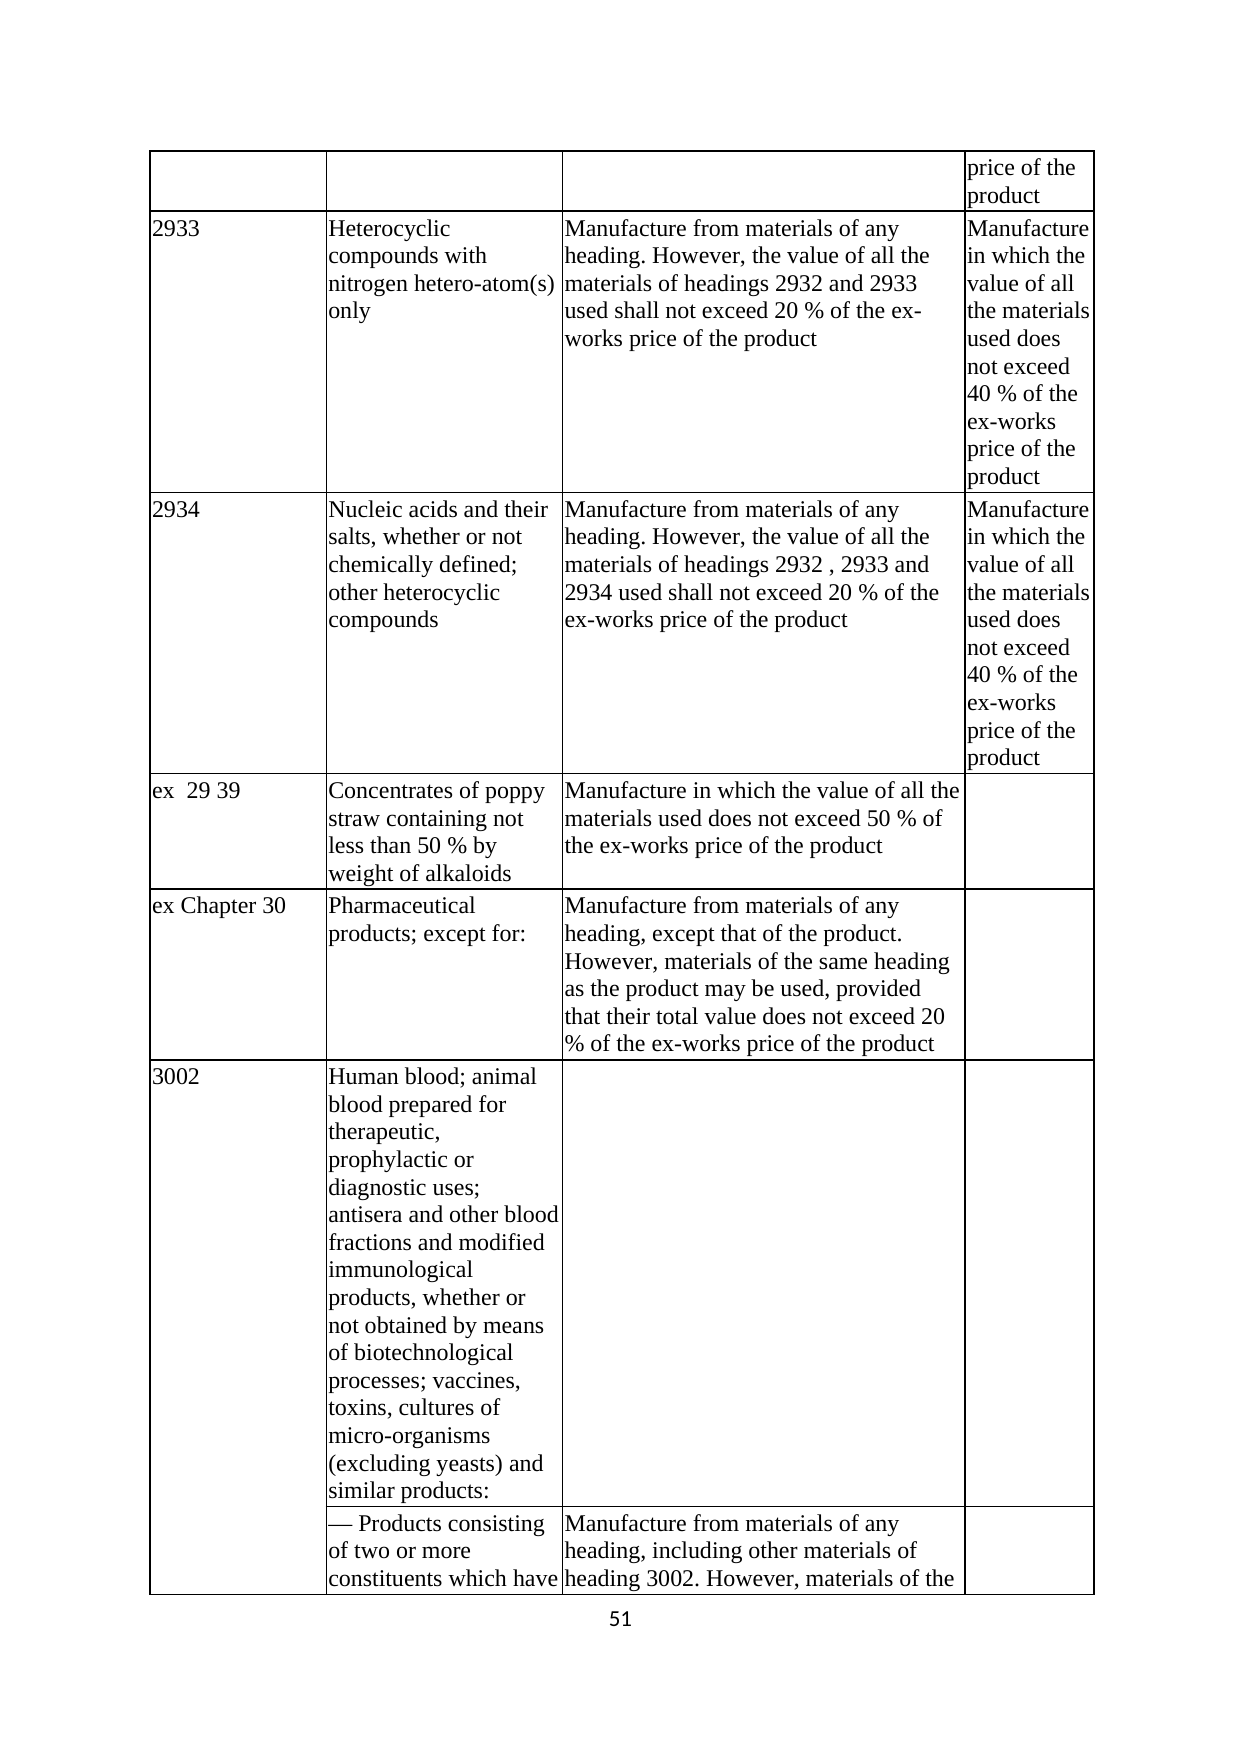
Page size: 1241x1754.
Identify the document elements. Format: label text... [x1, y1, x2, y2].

table_cell Human blood; animal blood prepared for therapeutic, prophylactic or diagnostic uses; antisera and other blood fractions and modified immunological products, whether or not obtained by means of biotechnological processes; vaccines, toxins, cultures of micro-organisms (excluding yeasts) and similar products: [327, 1061, 562, 1506]
table_cell Nucleic acids and their salts, whether or not chemically defined; other heterocyclic compounds [327, 493, 562, 773]
table_cell Heterocyclic compounds with nitrogen hetero-atom(s) only [327, 212, 562, 491]
table_cell ex Chapter 30 [151, 890, 326, 1059]
table_cell Manufacture in which the value of all the materials used does not exceed 40 % of the ex-works price of the product [966, 493, 1093, 773]
table_cell [563, 152, 964, 210]
table_cell 2934 [151, 493, 326, 773]
table_cell 2933 [151, 212, 326, 491]
table_cell — Products consisting of two or more constituents which have [327, 1507, 562, 1593]
table_cell [966, 890, 1093, 1059]
table_cell Manufacture from materials of any heading. However, the value of all the materials of headings 2932 and 2933 used shall not exceed 20 % of the ex-works price of the product [563, 212, 964, 491]
table_cell [563, 1061, 964, 1506]
table_cell Manufacture in which the value of all the materials used does not exceed 40 % of the ex-works price of the product [966, 212, 1093, 491]
table_cell Manufacture from materials of any heading, including other materials of heading 3002. However, materials of the [563, 1507, 964, 1593]
table_cell [327, 152, 562, 210]
table_cell Manufacture from materials of any heading, except that of the product. However, materials of the same heading as the product may be used, provided that their total value does not exceed 20 % of the ex-works price of the product [563, 890, 964, 1059]
table_cell [966, 1507, 1093, 1593]
table_cell 3002 [151, 1061, 326, 1593]
table_cell Concentrates of poppy straw containing not less than 50 % by weight of alkaloids [327, 774, 562, 888]
table_cell Pharmaceutical products; except for: [327, 890, 562, 1059]
table_cell [966, 1061, 1093, 1506]
table_cell [966, 774, 1093, 888]
table_cell Manufacture from materials of any heading. However, the value of all the materials of headings 2932 , 2933 and 2934 used shall not exceed 20 % of the ex-works price of the product [563, 493, 964, 773]
table_cell Manufacture in which the value of all the materials used does not exceed 50 % of the ex-works price of the product [563, 774, 964, 888]
table_cell [151, 152, 326, 210]
table_cell price of the product [966, 152, 1093, 210]
table_cell ex 29 39 [151, 774, 326, 888]
